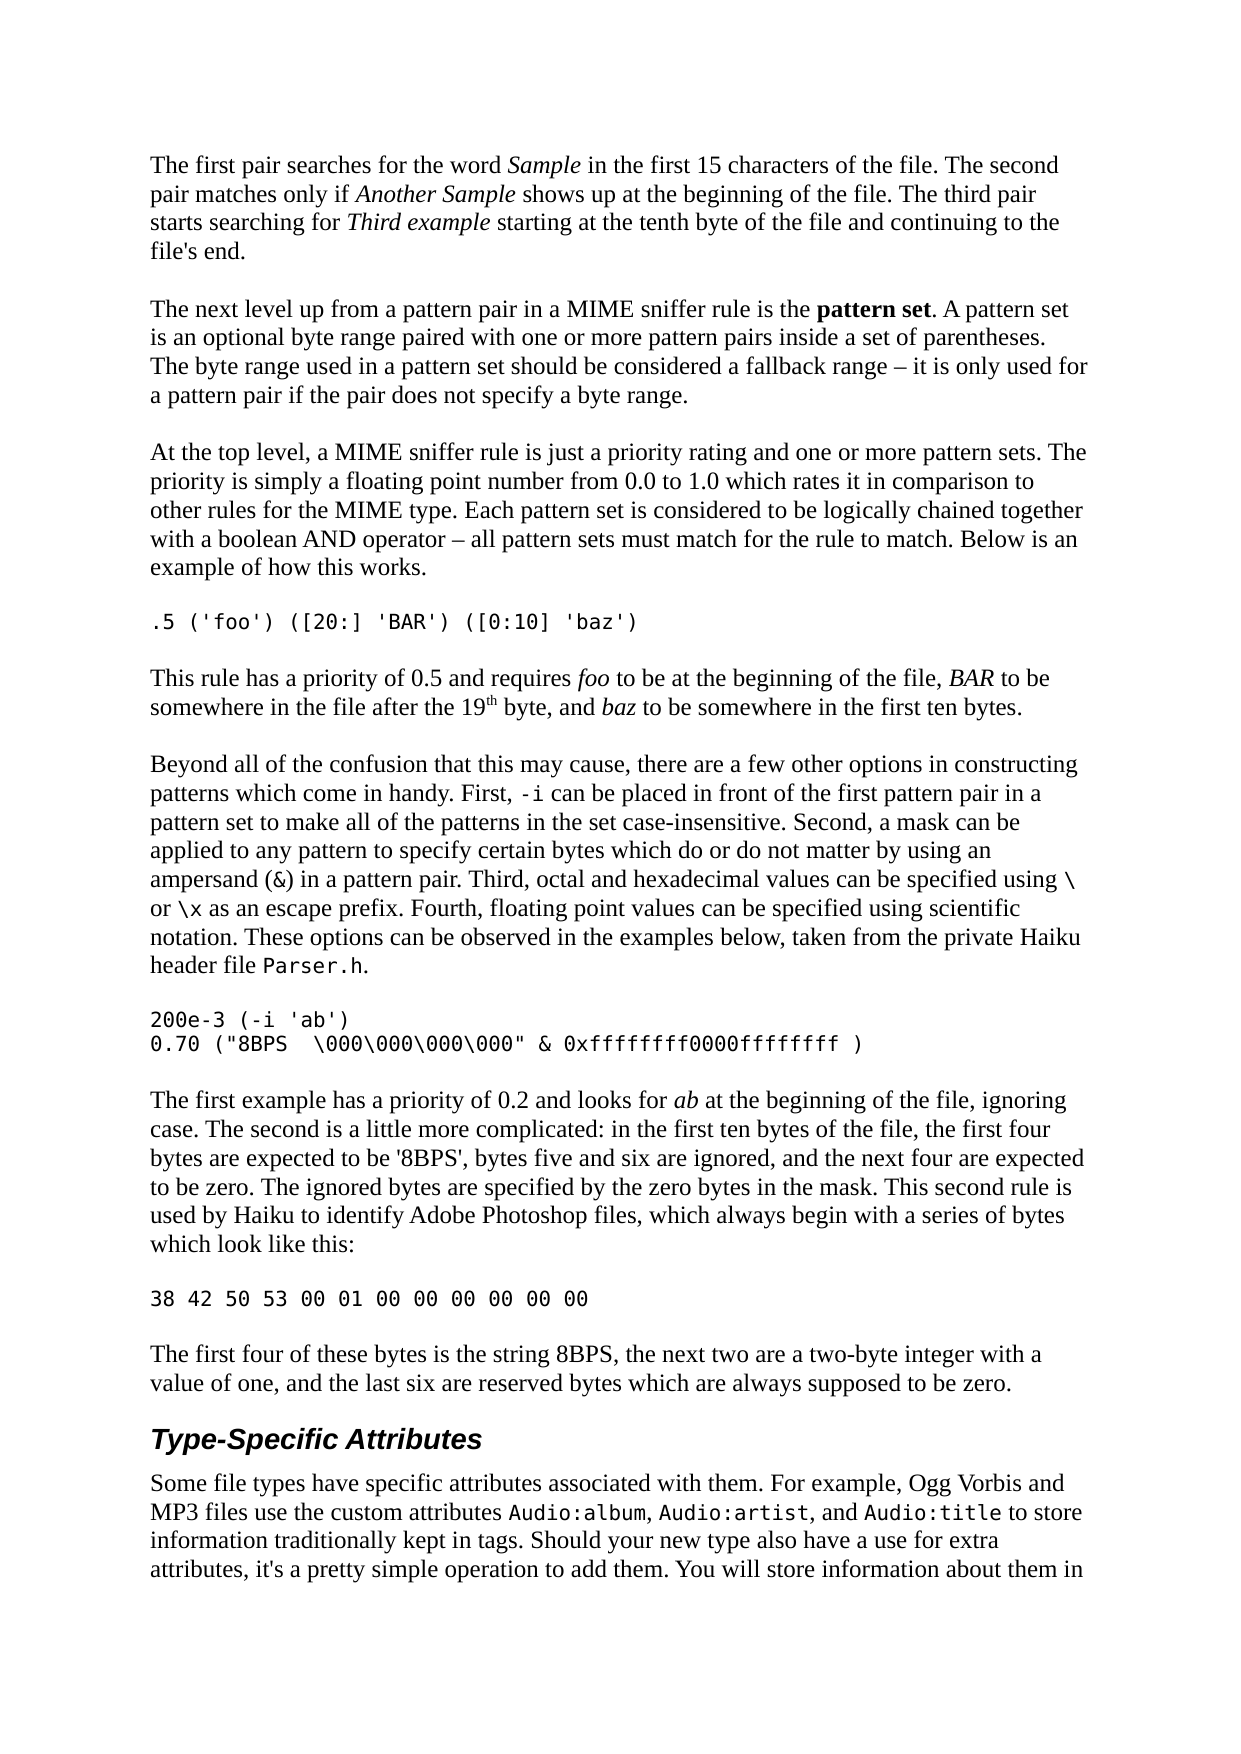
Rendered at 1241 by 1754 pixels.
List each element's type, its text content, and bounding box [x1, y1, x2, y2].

text The first example has a priority of 0.2 and looks for ab at the beginning of the file, ignoring case. The second is a little more complicated: in the first ten bytes of the file, the first four bytes are expected to be '8BPS', bytes five and six are ignored, and the next four are expected to be zero. The ignored bytes are specified by the zero bytes in the mask. This second rule is used by Haiku to identify Adobe Photoshop files, which always begin with a series of bytes which look like this: [150, 1085, 1090, 1258]
subtitle Type-Specific Attributes [150, 1422, 1090, 1456]
text Some file types have specific attributes associated with them. For example, Ogg Vorbis and MP3 files use the custom attributes Audio:album, Audio:artist, and Audio:title to store information traditionally kept in tags. Should your new type also have a use for extra attributes, it's a pretty simple operation to add them. You will store information about them in [150, 1468, 1090, 1583]
text At the top level, a MIME sniffer rule is just a priority rating and one or more pattern sets. The priority is simply a floating point number from 0.0 to 1.0 which rates it in comparison to other rules for the MIME type. Each pattern set is considered to be logically chained together with a boolean AND operator – all pattern sets must match for the rule to match. Below is an example of how this works. [150, 437, 1090, 581]
text .5 ('foo') ([20:] 'BAR') ([0:10] 'baz') [150, 610, 1090, 634]
text 0.70 ("8BPS \000\000\000\000" & 0xffffffff0000ffffffff ) [150, 1032, 1090, 1057]
text The first pair searches for the word Sample in the first 15 characters of the file. The second pair matches only if Another Sample shows up at the beginning of the file. The third pair starts searching for Third example starting at the tenth byte of the file and continuing to the file's end. [150, 150, 1090, 265]
text This rule has a priority of 0.5 and requires foo to be at the beginning of the file, BAR to be somewhere in the file after the 19th byte, and baz to be somewhere in the first ten bytes. [150, 663, 1090, 721]
text 200e-3 (-i 'ab') [150, 1008, 1090, 1032]
text Beyond all of the confusion that this may cause, there are a few other options in constructing patterns which come in handy. First, -i can be placed in front of the first pattern pair in a pattern set to make all of the patterns in the set case-insensitive. Second, a mask can be applied to any pattern to specify certain bytes which do or do not matter by using an ampersand (&) in a pattern pair. Third, octal and hexadecimal values can be specified using \ or \x as an escape prefix. Fourth, floating point values can be specified using scientific notation. These options can be observed in the examples below, taken from the private Haiku header file Parser.h. [150, 749, 1090, 979]
text The next level up from a pattern pair in a MIME sniffer rule is the pattern set. A pattern set is an optional byte range paired with one or more pattern pairs inside a set of parentheses. The byte range used in a pattern set should be considered a fallback range – it is only used for a pattern pair if the pair does not specify a byte range. [150, 294, 1090, 409]
text 38 42 50 53 00 01 00 00 00 00 00 00 [150, 1287, 1090, 1311]
text The first four of these bytes is the string 8BPS, the next two are a two-byte integer with a value of one, and the last six are reserved bytes which are always supposed to be zero. [150, 1339, 1090, 1397]
